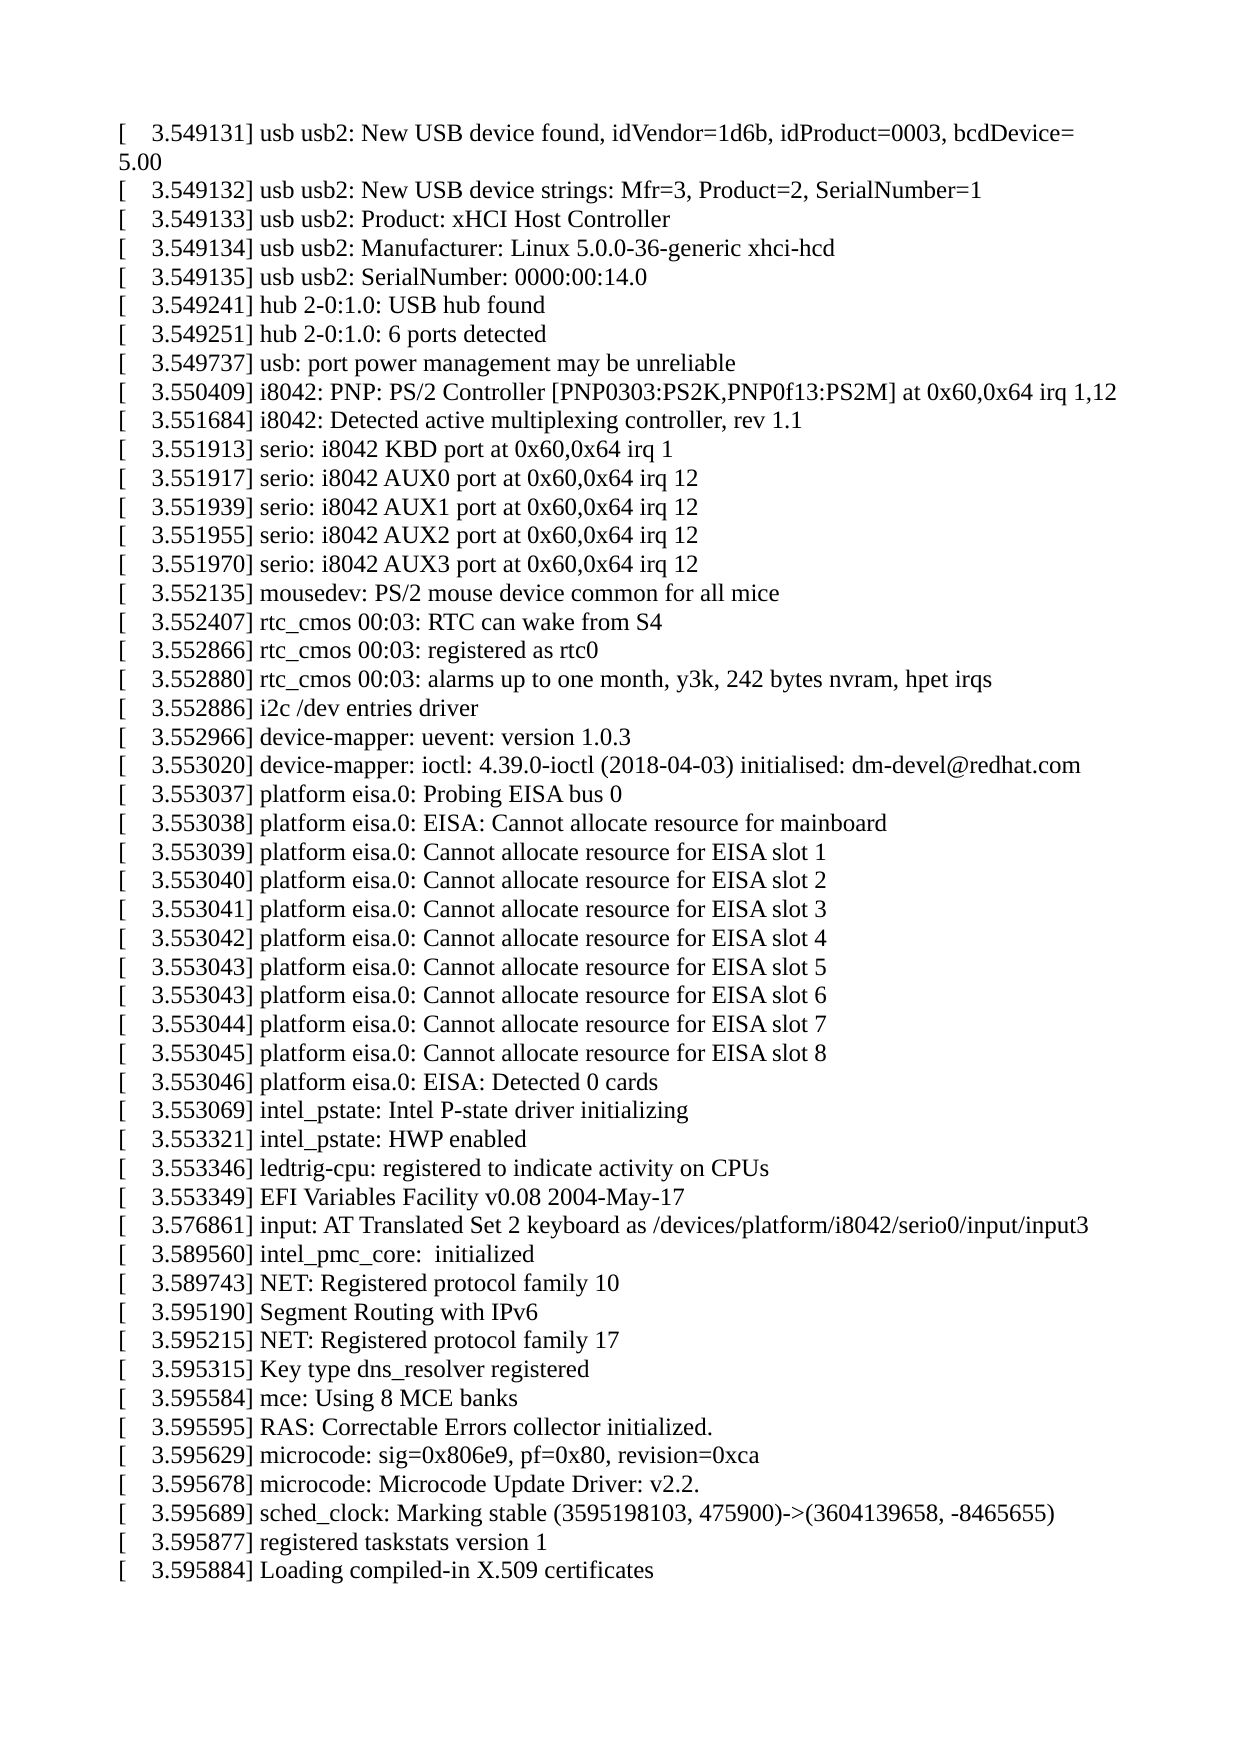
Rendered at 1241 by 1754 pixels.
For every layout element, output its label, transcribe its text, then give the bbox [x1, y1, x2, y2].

text [ 3.553346] ledtrig-cpu: registered to indicate activity on CPUs [118, 1153, 1122, 1182]
text [ 3.595884] Loading compiled-in X.509 certificates [118, 1556, 1122, 1584]
text [ 3.553020] device-mapper: ioctl: 4.39.0-ioctl (2018-04-03) initialised: dm-devel@redhat.com [118, 751, 1122, 779]
text [ 3.553044] platform eisa.0: Cannot allocate resource for EISA slot 7 [118, 1009, 1122, 1038]
text [ 3.553042] platform eisa.0: Cannot allocate resource for EISA slot 4 [118, 923, 1122, 952]
text [ 3.549135] usb usb2: SerialNumber: 0000:00:14.0 [118, 262, 1122, 291]
text [ 3.549251] hub 2-0:1.0: 6 ports detected [118, 319, 1122, 348]
text [ 3.553038] platform eisa.0: EISA: Cannot allocate resource for mainboard [118, 808, 1122, 837]
text [ 3.551955] serio: i8042 AUX2 port at 0x60,0x64 irq 12 [118, 521, 1122, 549]
text [ 3.549132] usb usb2: New USB device strings: Mfr=3, Product=2, SerialNumber=1 [118, 176, 1122, 204]
text [ 3.553045] platform eisa.0: Cannot allocate resource for EISA slot 8 [118, 1038, 1122, 1067]
text [ 3.550409] i8042: PNP: PS/2 Controller [PNP0303:PS2K,PNP0f13:PS2M] at 0x60,0x64 irq 1,12 [118, 377, 1122, 406]
text [ 3.553039] platform eisa.0: Cannot allocate resource for EISA slot 1 [118, 837, 1122, 866]
text [ 3.552407] rtc_cmos 00:03: RTC can wake from S4 [118, 607, 1122, 636]
text [ 3.552886] i2c /dev entries driver [118, 693, 1122, 722]
text [ 3.551970] serio: i8042 AUX3 port at 0x60,0x64 irq 12 [118, 549, 1122, 578]
text [ 3.549241] hub 2-0:1.0: USB hub found [118, 291, 1122, 319]
text [ 3.551913] serio: i8042 KBD port at 0x60,0x64 irq 1 [118, 434, 1122, 463]
text [ 3.553041] platform eisa.0: Cannot allocate resource for EISA slot 3 [118, 894, 1122, 923]
text [ 3.595315] Key type dns_resolver registered [118, 1354, 1122, 1383]
text [ 3.553046] platform eisa.0: EISA: Detected 0 cards [118, 1067, 1122, 1096]
text [ 3.553043] platform eisa.0: Cannot allocate resource for EISA slot 5 [118, 952, 1122, 981]
text [ 3.553040] platform eisa.0: Cannot allocate resource for EISA slot 2 [118, 866, 1122, 894]
text [ 3.549131] usb usb2: New USB device found, idVendor=1d6b, idProduct=0003, bcdDevice= 5.00 [118, 118, 1122, 176]
text [ 3.553069] intel_pstate: Intel P-state driver initializing [118, 1096, 1122, 1124]
text [ 3.551917] serio: i8042 AUX0 port at 0x60,0x64 irq 12 [118, 463, 1122, 492]
text [ 3.576861] input: AT Translated Set 2 keyboard as /devices/platform/i8042/serio0/input/input3 [118, 1211, 1122, 1239]
text [ 3.549133] usb usb2: Product: xHCI Host Controller [118, 204, 1122, 233]
text [ 3.595689] sched_clock: Marking stable (3595198103, 475900)->(3604139658, -8465655) [118, 1498, 1122, 1527]
text [ 3.589560] intel_pmc_core: initialized [118, 1239, 1122, 1268]
text [ 3.595595] RAS: Correctable Errors collector initialized. [118, 1412, 1122, 1441]
text [ 3.595584] mce: Using 8 MCE banks [118, 1383, 1122, 1412]
text [ 3.549134] usb usb2: Manufacturer: Linux 5.0.0-36-generic xhci-hcd [118, 233, 1122, 262]
text [ 3.553321] intel_pstate: HWP enabled [118, 1124, 1122, 1153]
text [ 3.549737] usb: port power management may be unreliable [118, 348, 1122, 377]
text [ 3.595877] registered taskstats version 1 [118, 1527, 1122, 1556]
text [ 3.551684] i8042: Detected active multiplexing controller, rev 1.1 [118, 406, 1122, 434]
text [ 3.553037] platform eisa.0: Probing EISA bus 0 [118, 779, 1122, 808]
text [ 3.595215] NET: Registered protocol family 17 [118, 1326, 1122, 1354]
text [ 3.551939] serio: i8042 AUX1 port at 0x60,0x64 irq 12 [118, 492, 1122, 521]
text [ 3.595678] microcode: Microcode Update Driver: v2.2. [118, 1469, 1122, 1498]
text [ 3.595190] Segment Routing with IPv6 [118, 1297, 1122, 1326]
text [ 3.595629] microcode: sig=0x806e9, pf=0x80, revision=0xca [118, 1441, 1122, 1469]
text [ 3.552880] rtc_cmos 00:03: alarms up to one month, y3k, 242 bytes nvram, hpet irqs [118, 664, 1122, 693]
text [ 3.552866] rtc_cmos 00:03: registered as rtc0 [118, 636, 1122, 664]
text [ 3.552966] device-mapper: uevent: version 1.0.3 [118, 722, 1122, 751]
text [ 3.553349] EFI Variables Facility v0.08 2004-May-17 [118, 1182, 1122, 1211]
text [ 3.553043] platform eisa.0: Cannot allocate resource for EISA slot 6 [118, 981, 1122, 1009]
text [ 3.552135] mousedev: PS/2 mouse device common for all mice [118, 578, 1122, 607]
text [ 3.589743] NET: Registered protocol family 10 [118, 1268, 1122, 1297]
